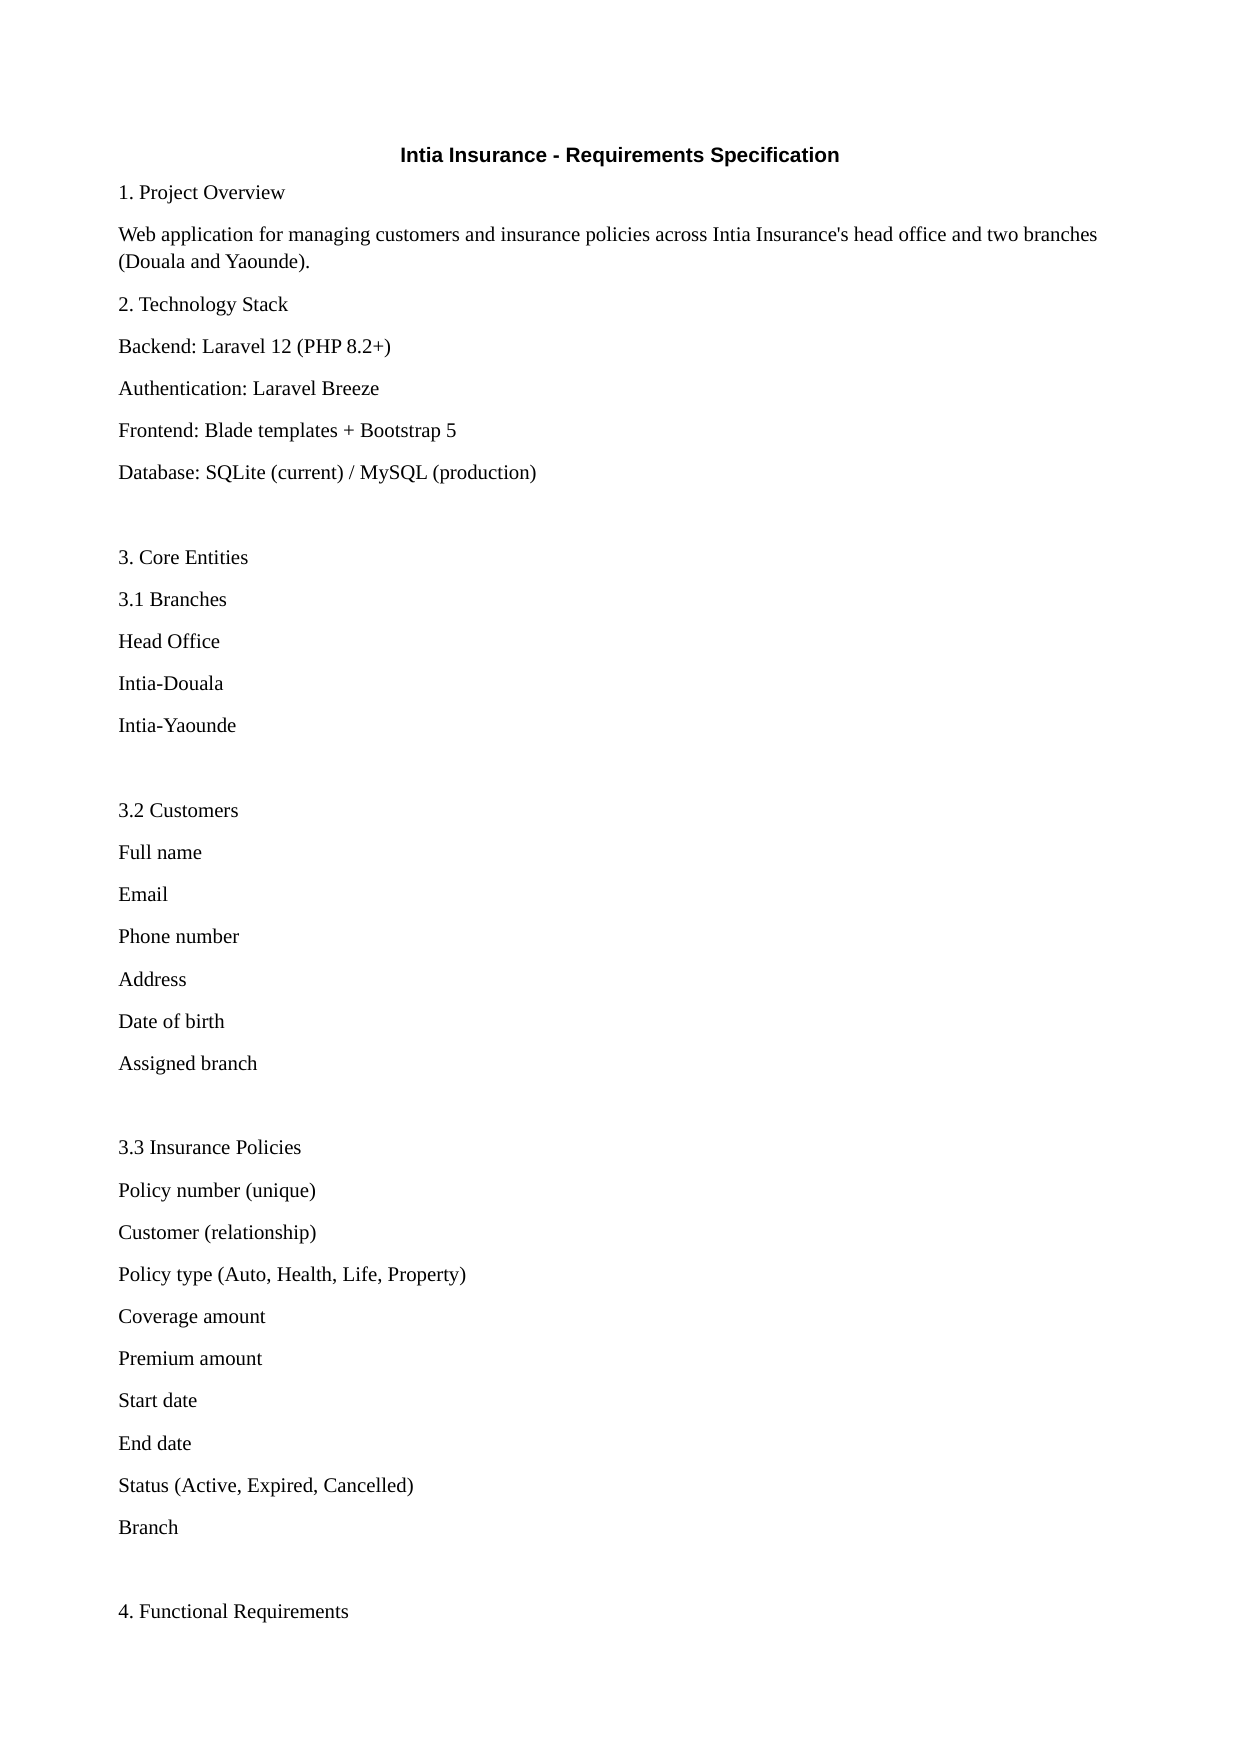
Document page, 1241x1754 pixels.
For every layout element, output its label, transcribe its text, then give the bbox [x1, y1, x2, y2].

text Web application for managing customers and insurance policies across Intia Insurance's head office and two branches (Douala and Yaounde). [118, 222, 1122, 273]
text 3.3 Insurance Policies [118, 1135, 1122, 1159]
title Intia Insurance - Requirements Specification [118, 143, 1122, 167]
text 3.1 Branches [118, 587, 1122, 611]
text 1. Project Overview [118, 179, 1122, 204]
text Date of birth [118, 1009, 1122, 1033]
text Phone number [118, 924, 1122, 948]
text Database: SQLite (current) / MySQL (production) [118, 460, 1122, 484]
text Policy number (unique) [118, 1177, 1122, 1202]
text Full name [118, 840, 1122, 864]
text Status (Active, Expired, Cancelled) [118, 1473, 1122, 1497]
text Assigned branch [118, 1051, 1122, 1075]
text Email [118, 882, 1122, 906]
text Customer (relationship) [118, 1220, 1122, 1244]
text Intia-Yaounde [118, 713, 1122, 737]
text Premium amount [118, 1346, 1122, 1370]
text Coverage amount [118, 1304, 1122, 1328]
text Branch [118, 1515, 1122, 1539]
text Backend: Laravel 12 (PHP 8.2+) [118, 334, 1122, 358]
text 3. Core Entities [118, 545, 1122, 569]
text Start date [118, 1388, 1122, 1412]
text Address [118, 967, 1122, 991]
text Policy type (Auto, Health, Life, Property) [118, 1262, 1122, 1286]
text 3.2 Customers [118, 798, 1122, 822]
text 4. Functional Requirements [118, 1599, 1122, 1623]
text 2. Technology Stack [118, 292, 1122, 316]
text Frontend: Blade templates + Bootstrap 5 [118, 418, 1122, 442]
text End date [118, 1431, 1122, 1455]
text Authentication: Laravel Breeze [118, 376, 1122, 400]
text Intia-Douala [118, 671, 1122, 695]
text Head Office [118, 629, 1122, 653]
